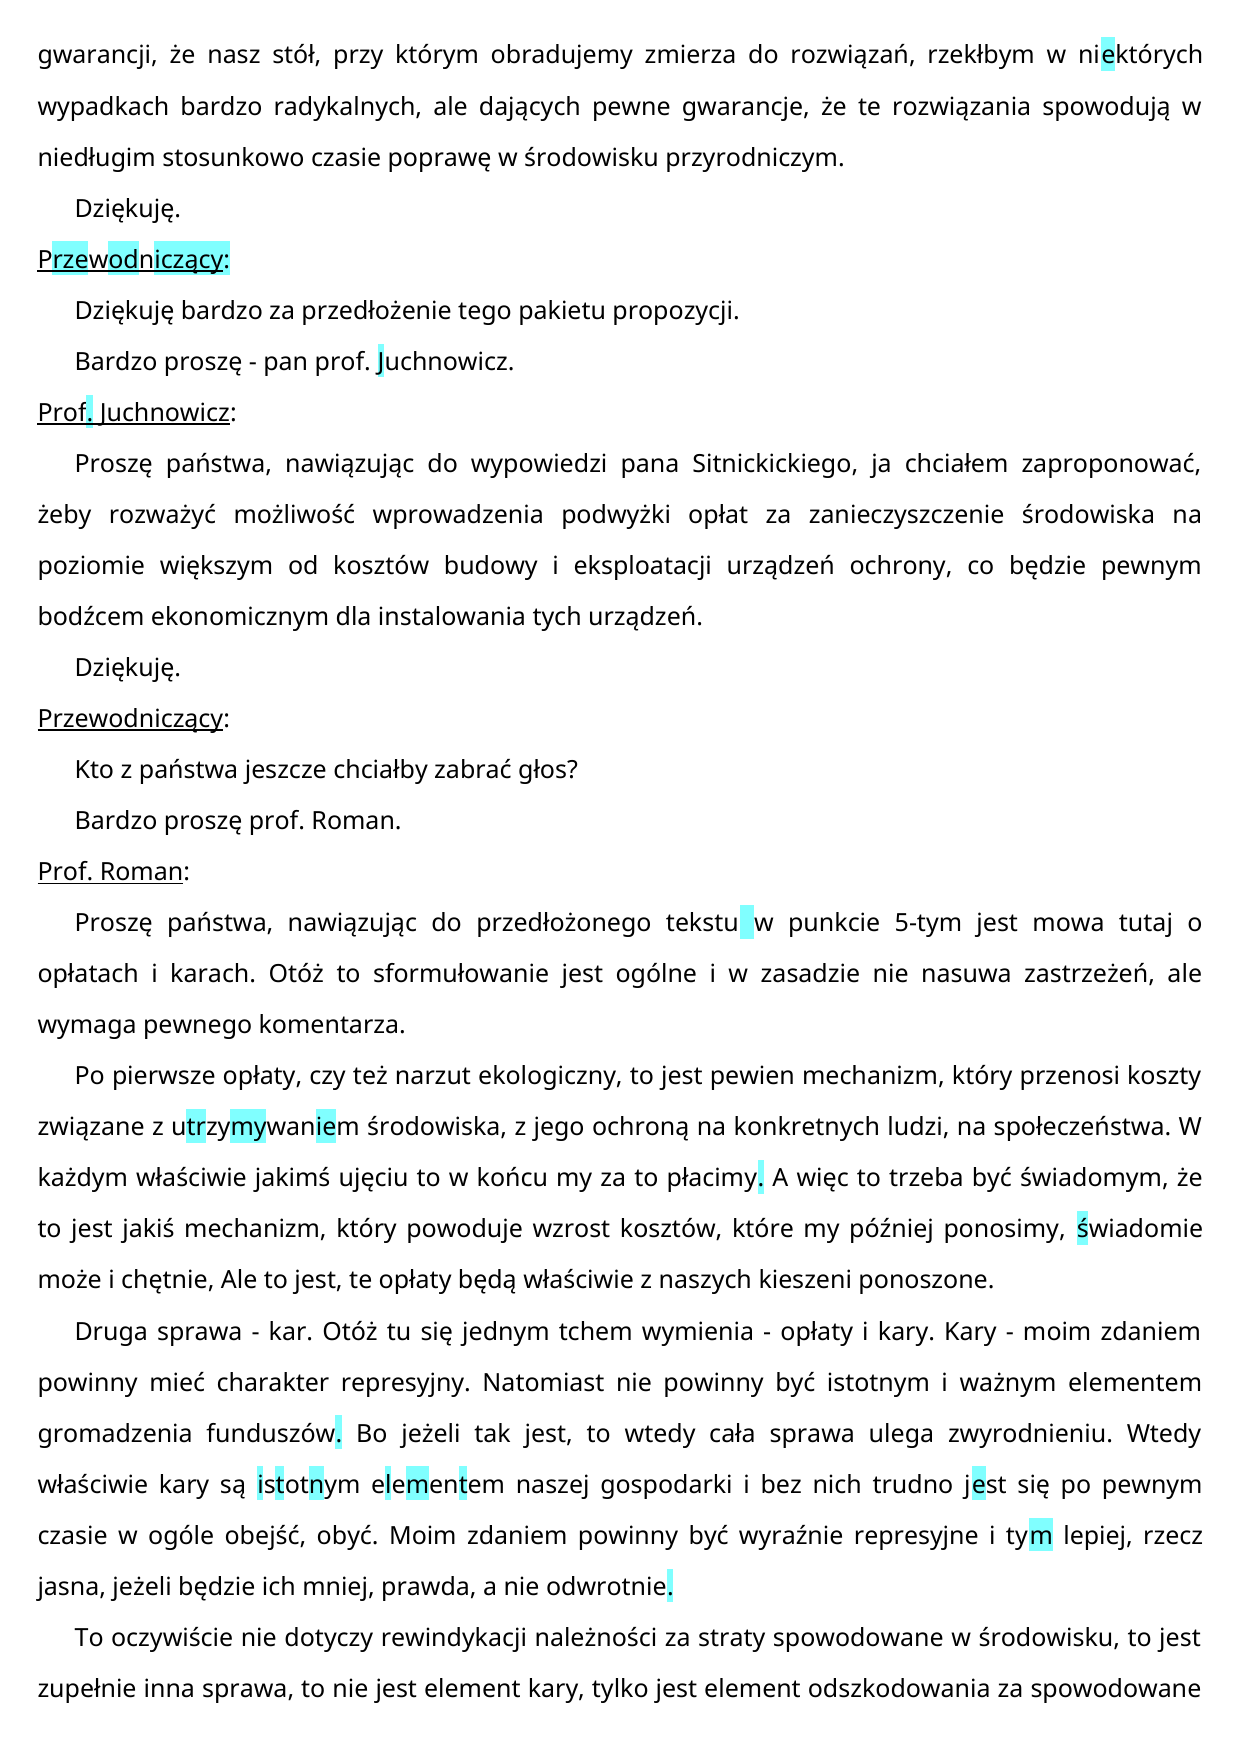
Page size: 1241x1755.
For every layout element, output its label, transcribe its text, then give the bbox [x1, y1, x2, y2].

text Druga sprawa - kar. Otóż tu się jednym tchem wymienia - opłaty i kary. Kary - moim zdaniem powinny mieć charakter represyjny. Natomiast nie powinny być istotnym i ważnym elementem gromadzenia funduszów. Bo jeżeli tak jest, to wtedy cała sprawa ulega zwyrodnieniu. Wtedy właściwie kary są istotnym elementem naszej gospodarki i bez nich trudno jest się po pewnym czasie w ogóle obejść, obyć. Moim zdaniem powinny być wyraźnie represyjne i tym lepiej, rzecz jasna, jeżeli będzie ich mniej, prawda, a nie odwrotnie. [37, 1313, 1203, 1602]
text gwarancji, że nasz stół, przy którym obradujemy zmierza do rozwiązań, rzekłbym w niektórych wypadkach bardzo radykalnych, ale dających pewne gwarancje, że te rozwiązania spowodują w niedługim stosunkowo czasie poprawę w środowisku przyrodniczym. [37, 37, 1203, 173]
text Prof. Juchnowicz: [37, 394, 1203, 428]
text To oczywiście nie dotyczy rewindykacji należności za straty spowodowane w środowisku, to jest zupełnie inna sprawa, to nie jest element kary, tylko jest element odszkodowania za spowodowane [37, 1619, 1203, 1704]
text Przewodniczący: [37, 701, 1203, 735]
text Prof. Roman: [37, 854, 1203, 888]
text Kto z państwa jeszcze chciałby zabrać głos? [37, 752, 1203, 786]
text Dziękuję. [37, 650, 1203, 684]
text Dziękuję. [37, 190, 1203, 224]
text Po pierwsze opłaty, czy też narzut ekologiczny, to jest pewien mechanizm, który przenosi koszty związane z utrzymywaniem środowiska, z jego ochroną na konkretnych ludzi, na społeczeństwa. W każdym właściwie jakimś ujęciu to w końcu my za to płacimy. A więc to trzeba być świadomym, że to jest jakiś mechanizm, który powoduje wzrost kosztów, które my później ponosimy, świadomie może i chętnie, Ale to jest, te opłaty będą właściwie z naszych kieszeni ponoszone. [37, 1058, 1203, 1296]
text Dziękuję bardzo za przedłożenie tego pakietu propozycji. [37, 292, 1203, 326]
text Bardzo proszę - pan prof. Juchnowicz. [37, 343, 1203, 377]
text Proszę państwa, nawiązując do wypowiedzi pana Sitnickickiego, ja chciałem zaproponować, żeby rozważyć możliwość wprowadzenia podwyżki opłat za zanieczyszczenie środowiska na poziomie większym od kosztów budowy i eksploatacji urządzeń ochrony, co będzie pewnym bodźcem ekonomicznym dla instalowania tych urządzeń. [37, 446, 1203, 633]
text Bardzo proszę prof. Roman. [37, 803, 1203, 837]
text Proszę państwa, nawiązując do przedłożonego tekstu w punkcie 5-tym jest mowa tutaj o opłatach i karach. Otóż to sformułowanie jest ogólne i w zasadzie nie nasuwa zastrzeżeń, ale wymaga pewnego komentarza. [37, 905, 1203, 1041]
text Przewodniczący: [37, 241, 1203, 275]
